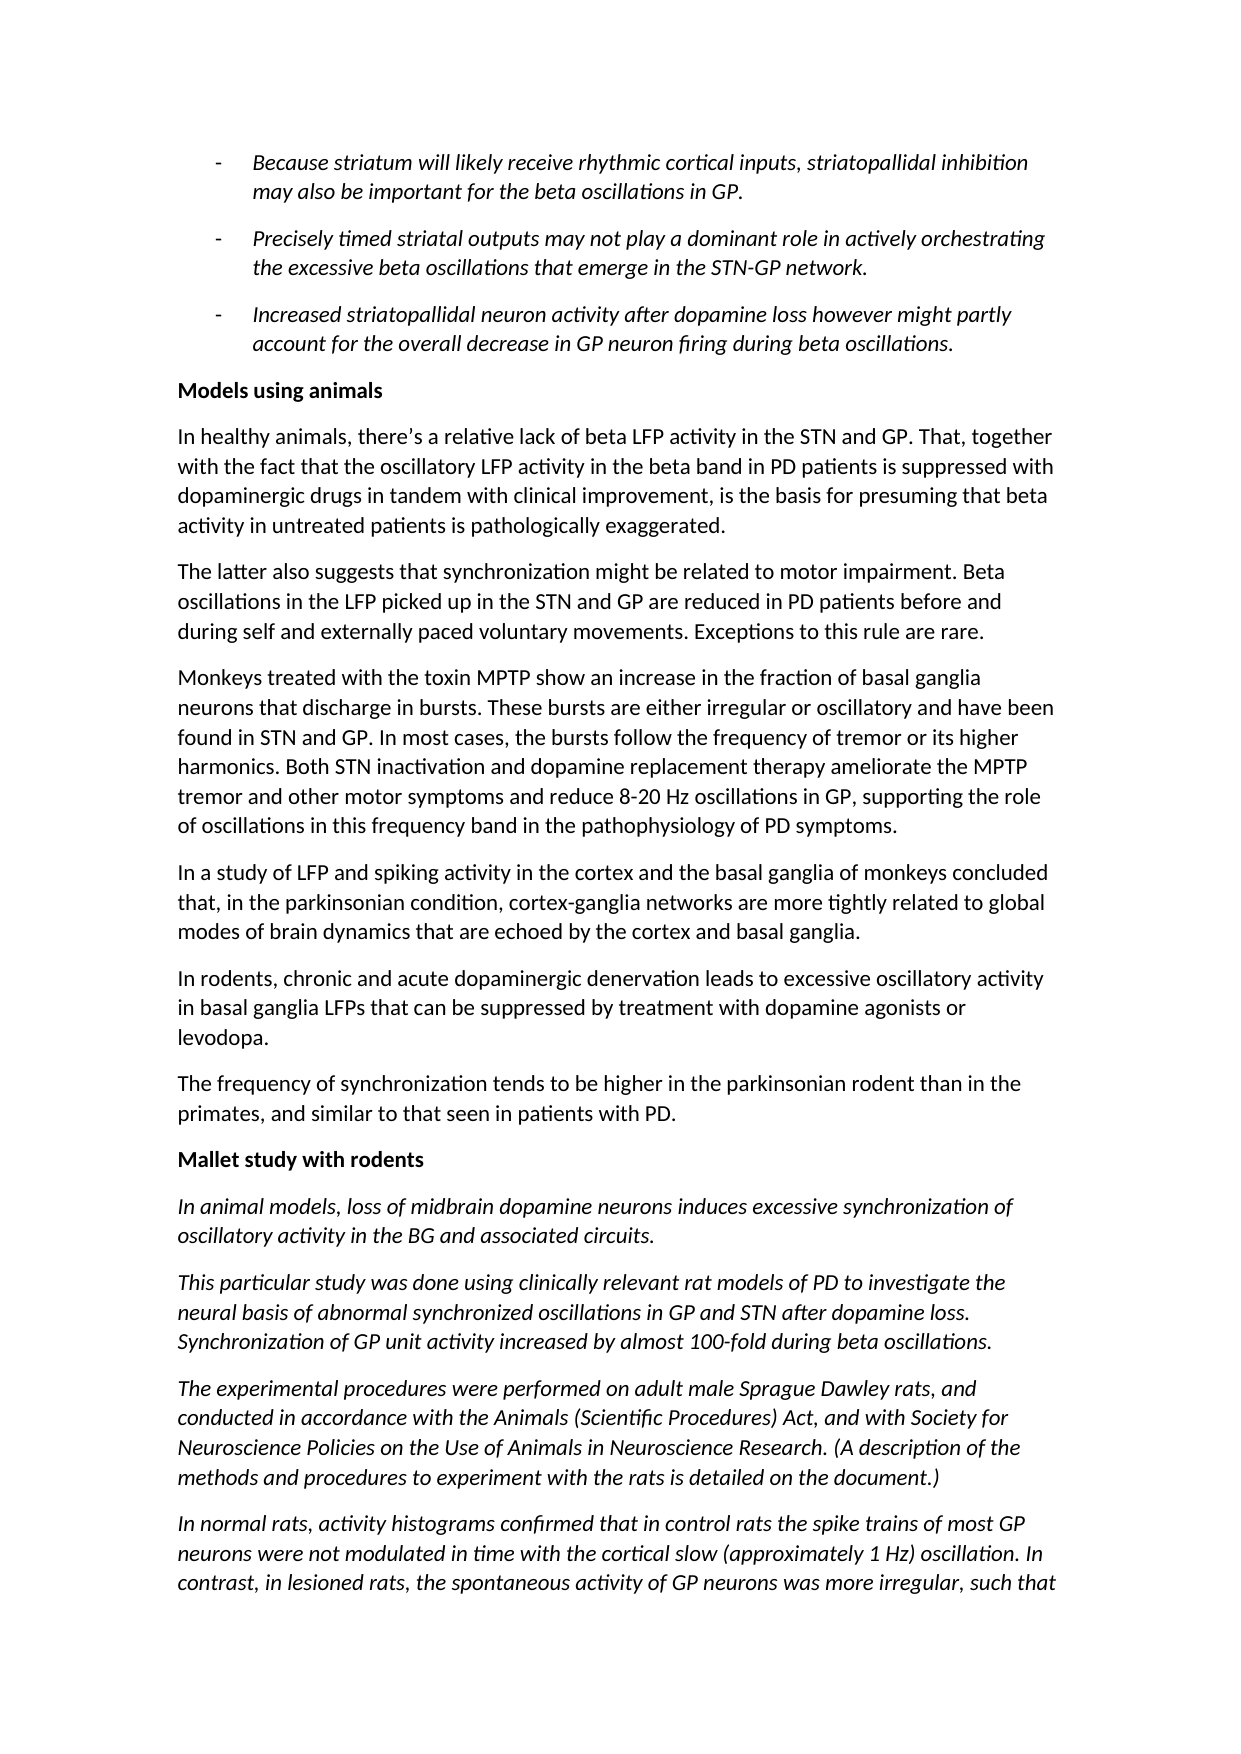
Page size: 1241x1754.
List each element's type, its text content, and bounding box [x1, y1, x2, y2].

text The experimental procedures were performed on adult male Sprague Dawley rats, and conducted in accordance with the Animals (Scientific Procedures) Act, and with Society for Neuroscience Policies on the Use of Animals in Neuroscience Research. (A description of the methods and procedures to experiment with the rats is detailed on the document.) [177, 1374, 1063, 1491]
text In healthy animals, there’s a relative lack of beta LFP activity in the STN and GP. That, together with the fact that the oscillatory LFP activity in the beta band in PD patients is suppressed with dopaminergic drugs in tandem with clinical improvement, is the basis for presuming that beta activity in untreated patients is pathologically exaggerated. [177, 422, 1063, 539]
text In animal models, loss of midbrain dopamine neurons induces excessive synchronization of oscillatory activity in the BG and associated circuits. [177, 1192, 1063, 1249]
text Monkeys treated with the toxin MPTP show an increase in the fraction of basal ganglia neurons that discharge in bursts. These bursts are either irregular or oscillatory and have been found in STN and GP. In most cases, the bursts follow the frequency of tremor or its higher harmonics. Both STN inactivation and dopamine replacement therapy ameliorate the MPTP tremor and other motor symptoms and reduce 8-20 Hz oscillations in GP, supporting the role of oscillations in this frequency band in the pathophysiology of PD symptoms. [177, 663, 1063, 840]
text This particular study was done using clinically relevant rat models of PD to investigate the neural basis of abnormal synchronized oscillations in GP and STN after dopamine loss. Synchronization of GP unit activity increased by almost 100-fold during beta oscillations. [177, 1268, 1063, 1355]
text In normal rats, activity histograms confirmed that in control rats the spike trains of most GP neurons were not modulated in time with the cortical slow (approximately 1 Hz) oscillation. In contrast, in lesioned rats, the spontaneous activity of GP neurons was more irregular, such that [177, 1509, 1063, 1596]
list Because striatum will likely receive rhythmic cortical inputs, striatopallidal inhibition may also be important for the beta oscillations in GP. [215, 148, 1063, 205]
text Models using animals [177, 376, 1063, 404]
text In rodents, chronic and acute dopaminergic denervation leads to excessive oscillatory activity in basal ganglia LFPs that can be suppressed by treatment with dopamine agonists or levodopa. [177, 964, 1063, 1051]
text The frequency of synchronization tends to be higher in the parkinsonian rodent than in the primates, and similar to that seen in patients with PD. [177, 1069, 1063, 1127]
text Mallet study with rodents [177, 1146, 1063, 1173]
text In a study of LFP and spiking activity in the cortex and the basal ganglia of monkeys concluded that, in the parkinsonian condition, cortex-ganglia networks are more tightly related to global modes of brain dynamics that are echoed by the cortex and basal ganglia. [177, 858, 1063, 945]
list Increased striatopallidal neuron activity after dopamine loss however might partly account for the overall decrease in GP neuron firing during beta oscillations. [215, 300, 1063, 357]
text The latter also suggests that synchronization might be related to motor impairment. Beta oscillations in the LFP picked up in the STN and GP are reduced in PD patients before and during self and externally paced voluntary movements. Exceptions to this rule are rare. [177, 557, 1063, 645]
list Precisely timed striatal outputs may not play a dominant role in actively orchestrating the excessive beta oscillations that emerge in the STN-GP network. [215, 224, 1063, 281]
